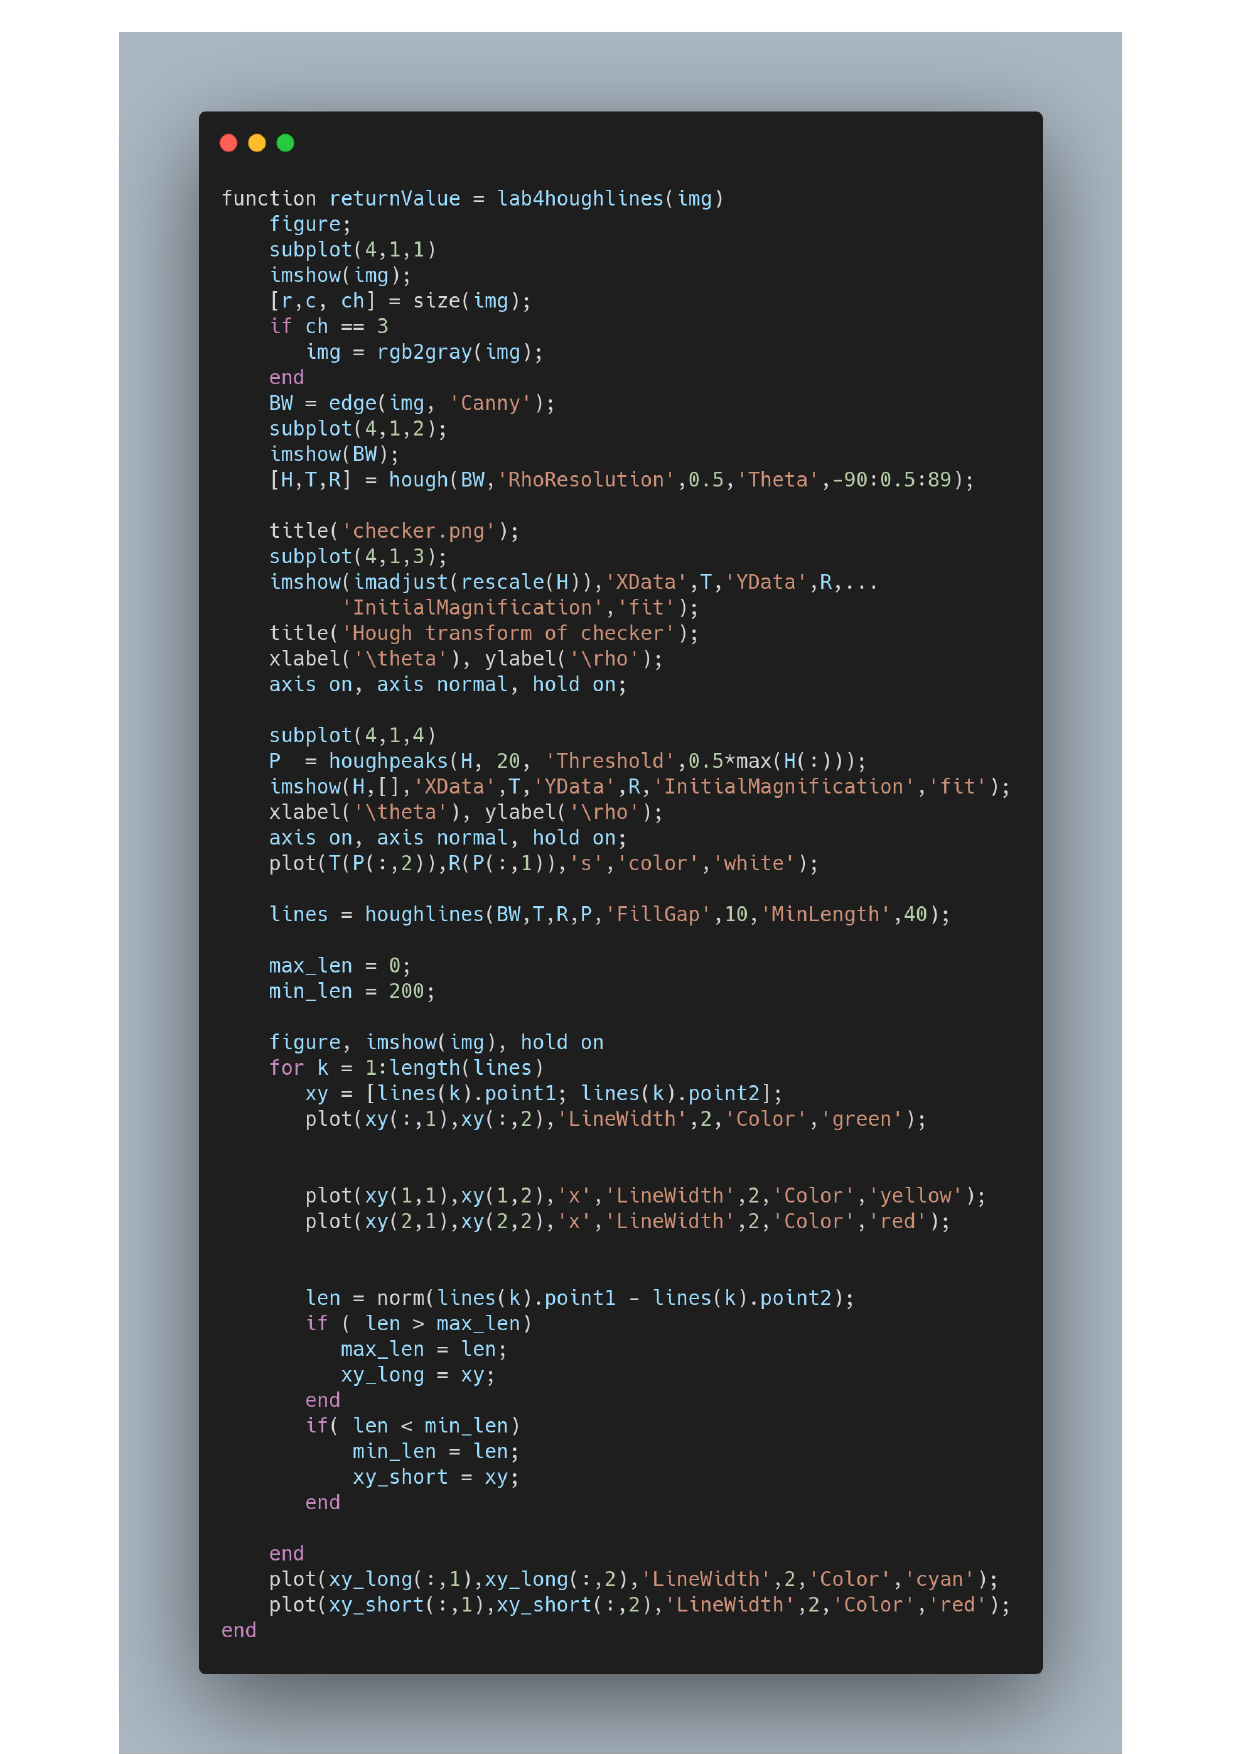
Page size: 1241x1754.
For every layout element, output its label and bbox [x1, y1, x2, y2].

picture [118, 31, 1123, 1754]
